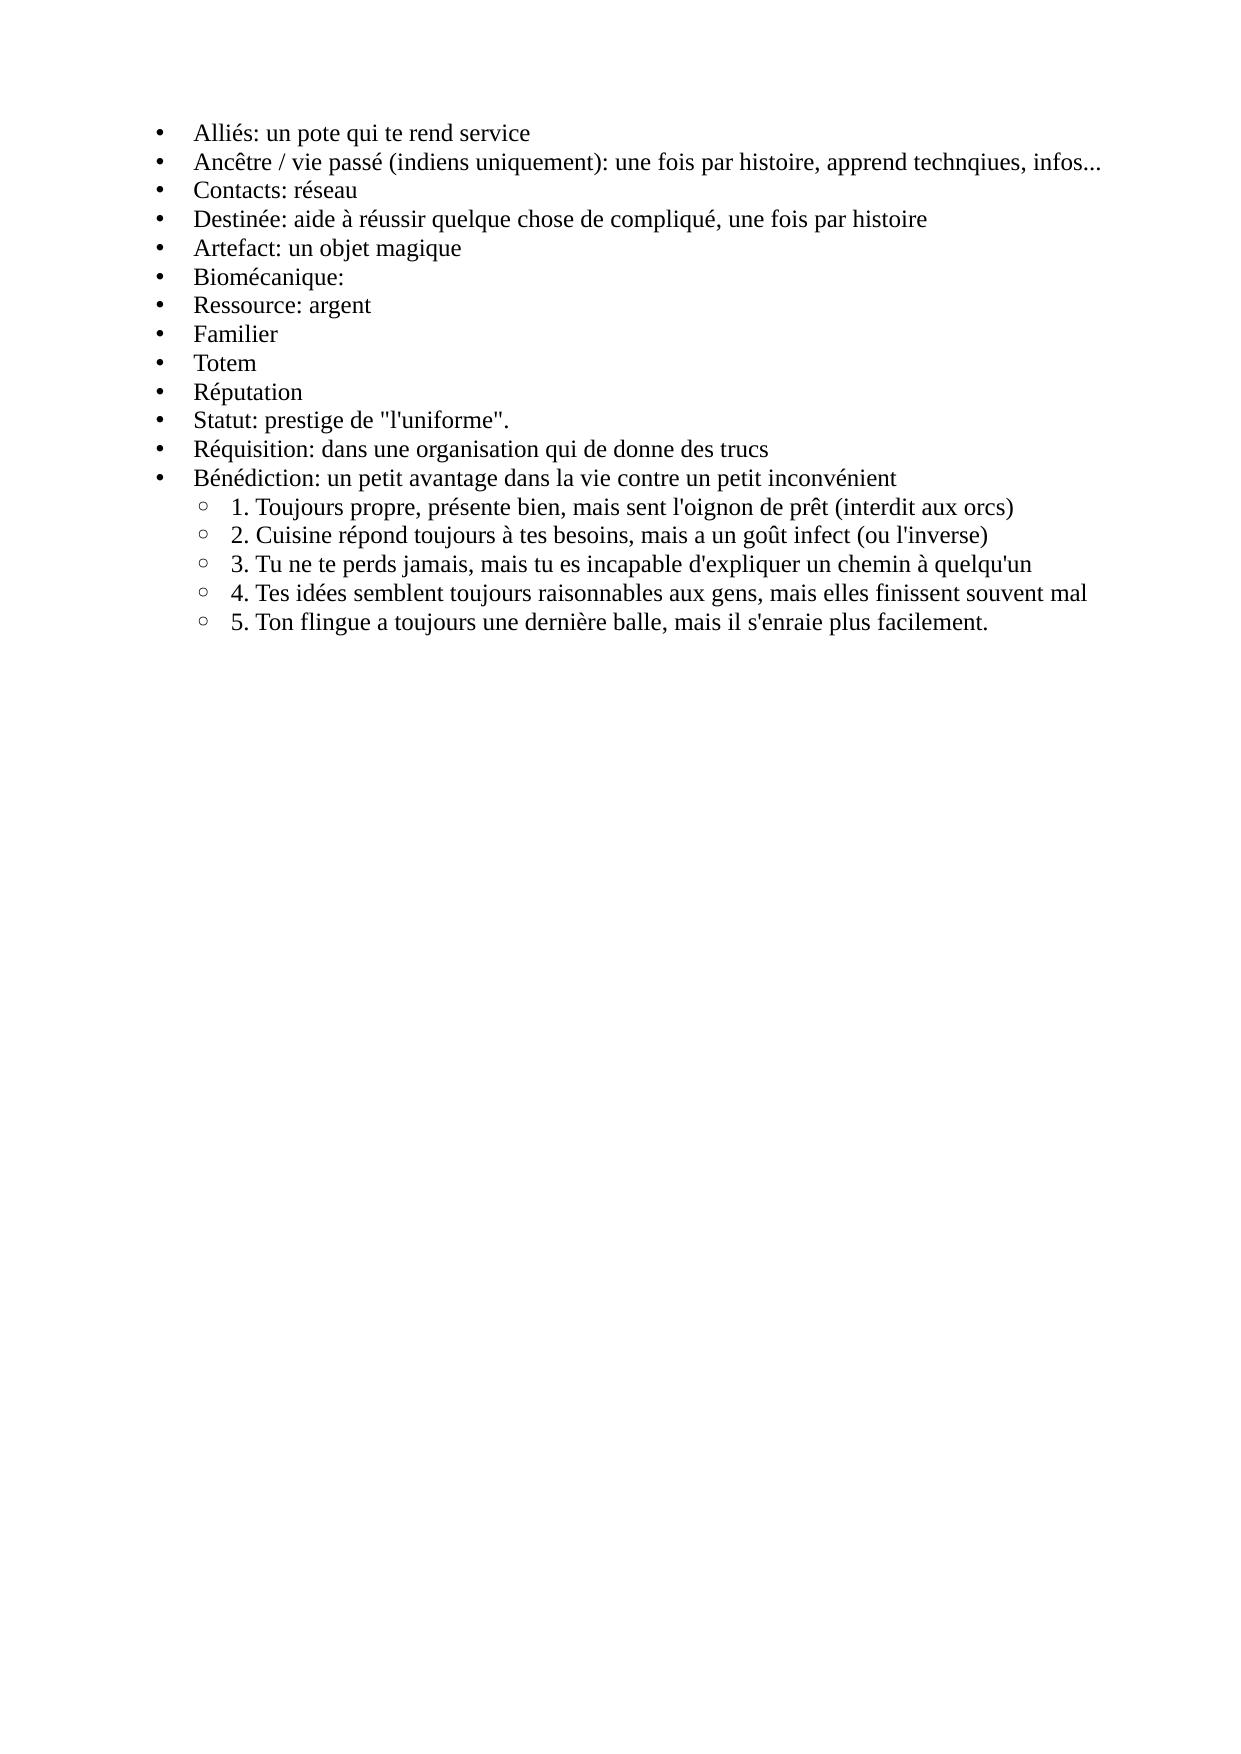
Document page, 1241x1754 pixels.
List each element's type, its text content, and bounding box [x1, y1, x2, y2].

list Statut: prestige de "l'uniforme". [156, 406, 1122, 434]
list 1. Toujours propre, présente bien, mais sent l'oignon de prêt (interdit aux orcs) [193, 492, 1122, 521]
list Ancêtre / vie passé (indiens uniquement): une fois par histoire, apprend technqiues, infos... [156, 147, 1122, 176]
list Bénédiction: un petit avantage dans la vie contre un petit inconvénient [156, 463, 1122, 492]
list 5. Ton flingue a toujours une dernière balle, mais il s'enraie plus facilement. [193, 607, 1122, 636]
list Destinée: aide à réussir quelque chose de compliqué, une fois par histoire [156, 204, 1122, 233]
list Ressource: argent [156, 291, 1122, 319]
list 3. Tu ne te perds jamais, mais tu es incapable d'expliquer un chemin à quelqu'un [193, 549, 1122, 578]
list 4. Tes idées semblent toujours raisonnables aux gens, mais elles finissent souvent mal [193, 578, 1122, 607]
list 2. Cuisine répond toujours à tes besoins, mais a un goût infect (ou l'inverse) [193, 521, 1122, 549]
list Alliés: un pote qui te rend service [156, 118, 1122, 147]
list Contacts: réseau [156, 176, 1122, 204]
list Totem [156, 348, 1122, 377]
list Biomécanique: [156, 262, 1122, 291]
list Familier [156, 319, 1122, 348]
list Artefact: un objet magique [156, 233, 1122, 262]
list Réputation [156, 377, 1122, 406]
list Réquisition: dans une organisation qui de donne des trucs [156, 434, 1122, 463]
